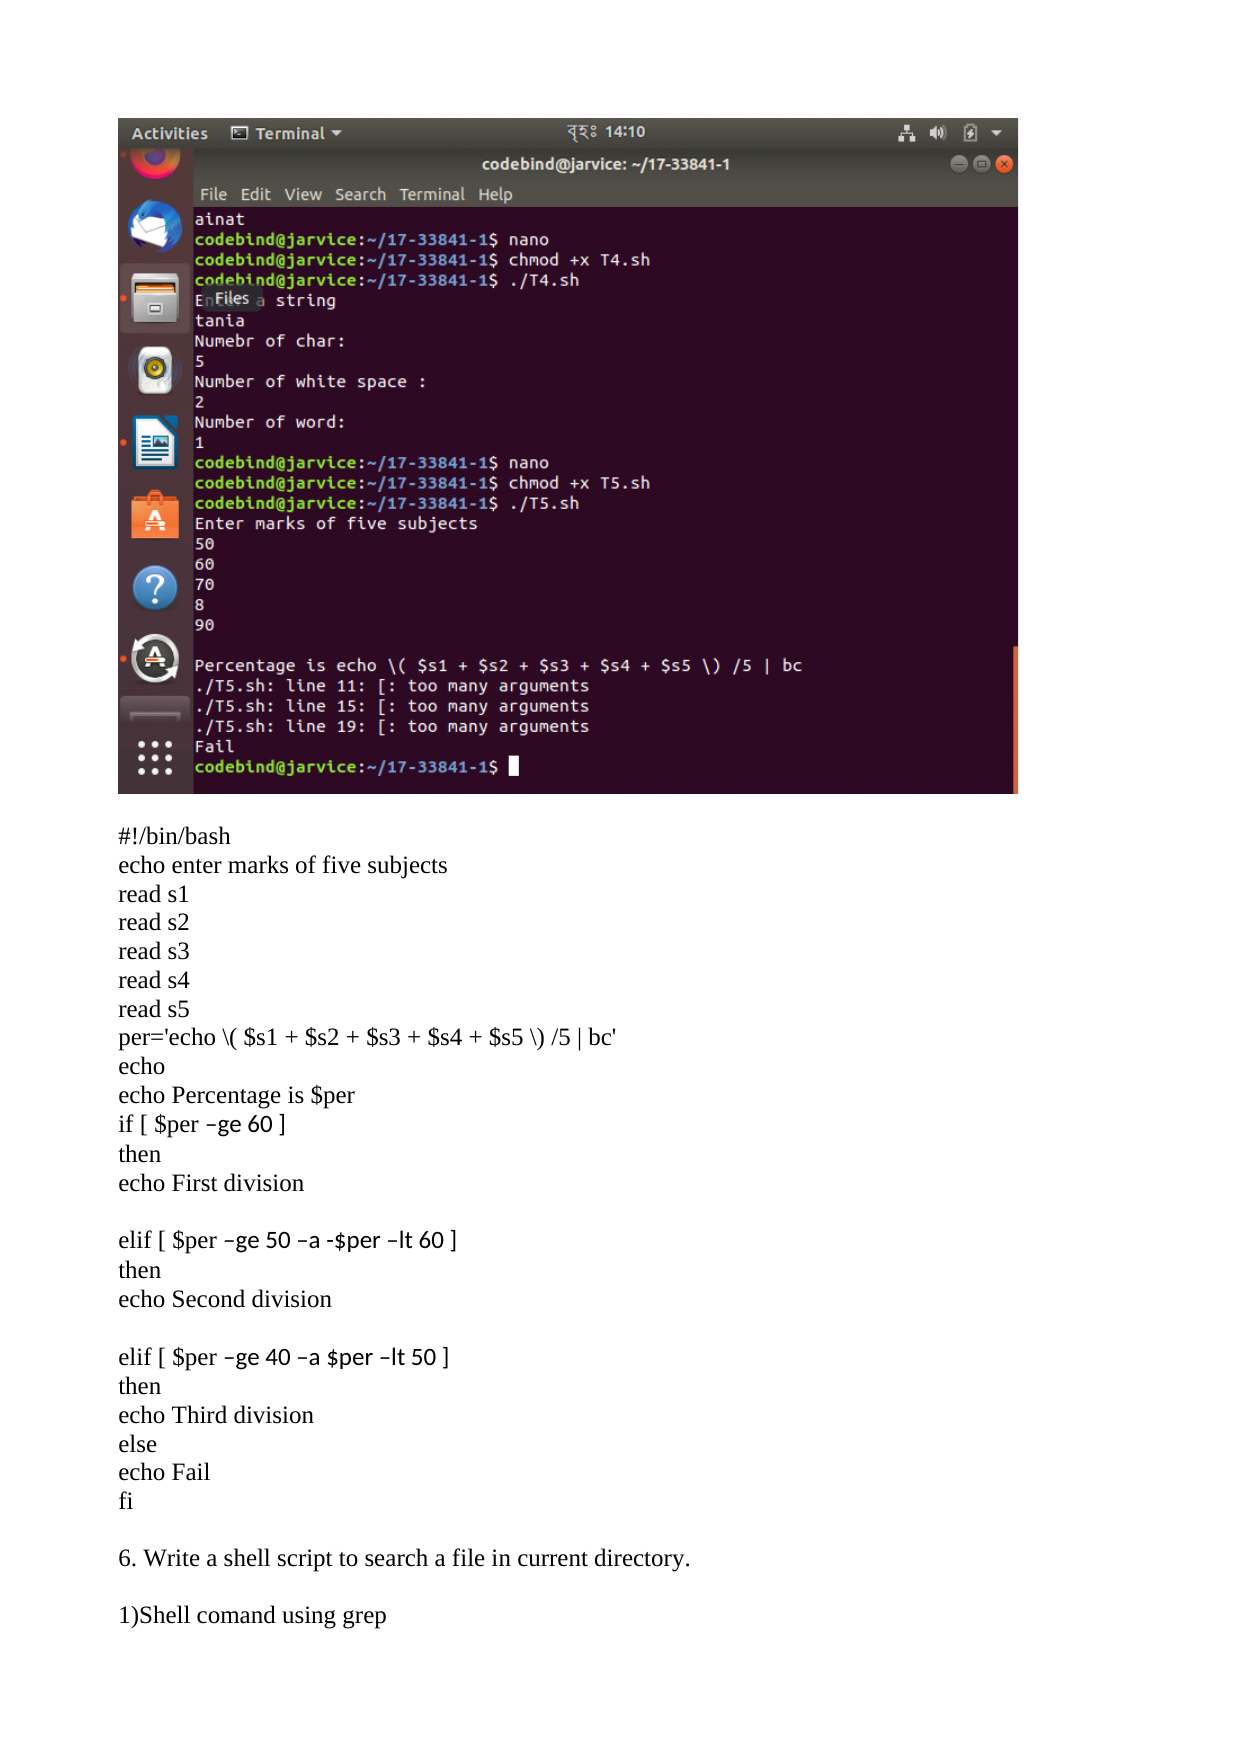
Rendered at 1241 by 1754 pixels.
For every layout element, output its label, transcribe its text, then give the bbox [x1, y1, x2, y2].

text echo Third division [118, 1400, 1122, 1429]
text then [118, 1255, 1122, 1284]
text fi [118, 1486, 1122, 1515]
text echo Fail [118, 1457, 1122, 1486]
text echo [118, 1051, 1122, 1080]
text if [ $per –ge 60 ] [118, 1109, 1122, 1139]
text read s5 [118, 994, 1122, 1022]
text read s2 [118, 907, 1122, 936]
text then [118, 1139, 1122, 1168]
text elif [ $per –ge 40 –a $per –lt 50 ] [118, 1341, 1122, 1371]
text else [118, 1429, 1122, 1457]
text read s4 [118, 965, 1122, 994]
text echo Percentage is $per [118, 1080, 1122, 1109]
text #!/bin/bash [118, 821, 1122, 850]
text then [118, 1371, 1122, 1400]
text echo enter marks of five subjects [118, 850, 1122, 879]
text echo First division [118, 1168, 1122, 1197]
text echo Second division [118, 1284, 1122, 1313]
text per='echo \( $s1 + $s2 + $s3 + $s4 + $s5 \) /5 | bc' [118, 1022, 1122, 1051]
text read s3 [118, 936, 1122, 965]
text 1)Shell comand using grep [118, 1600, 1122, 1628]
text elif [ $per –ge 50 –a -$per –lt 60 ] [118, 1225, 1122, 1255]
text 6. Write a shell script to search a file in current directory. [118, 1543, 1122, 1572]
text read s1 [118, 879, 1122, 907]
